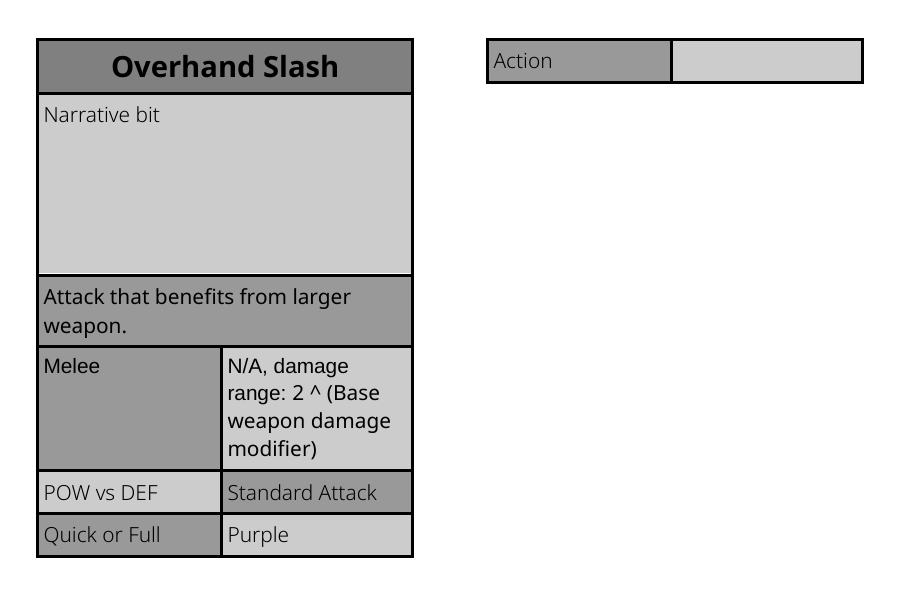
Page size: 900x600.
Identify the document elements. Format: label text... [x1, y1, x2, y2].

table_cell Melee [39, 348, 220, 469]
table_header Overhand Slash [39, 41, 411, 92]
table_cell Attack that benefits from larger weapon. [39, 277, 411, 345]
table_cell N/A, damage range: 2 ^ (Base weapon damage modifier) [223, 348, 411, 469]
table_cell Standard Attack [223, 472, 411, 512]
table_cell Purple [223, 515, 411, 555]
table_cell Quick or Full [39, 515, 220, 555]
table_cell POW vs DEF [39, 472, 220, 512]
table_cell [673, 41, 861, 81]
table_cell Narrative bit [39, 95, 411, 273]
table_cell Action [489, 41, 670, 81]
